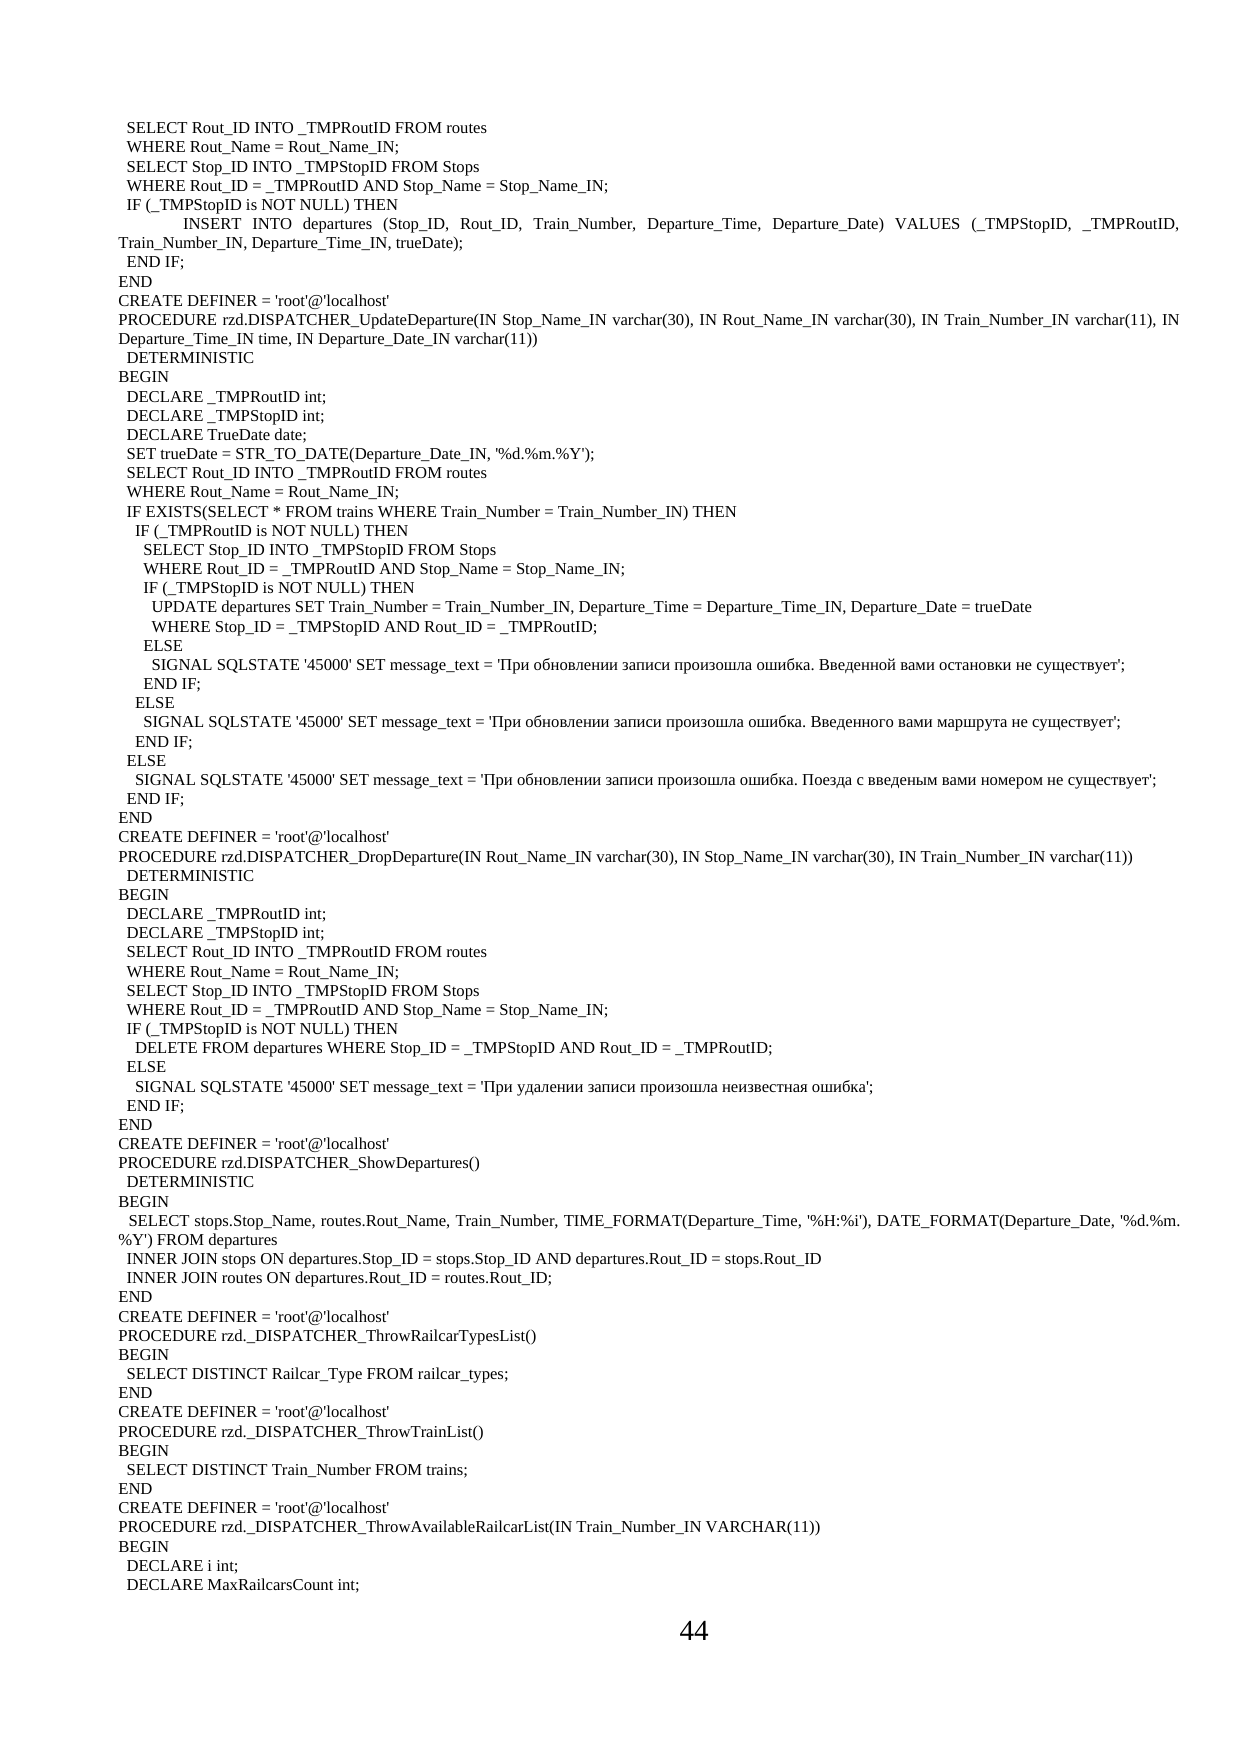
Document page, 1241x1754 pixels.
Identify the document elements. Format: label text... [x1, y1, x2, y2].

text SIGNAL SQLSTATE '45000' SET message_text = 'При обновлении записи произошла ошибка. Введенного вами маршрута не существует'; [118, 712, 1181, 731]
text INNER JOIN stops ON departures.Stop_ID = stops.Stop_ID AND departures.Rout_ID = stops.Rout_ID [118, 1249, 1181, 1268]
text DECLARE _TMPStopID int; [118, 406, 1181, 425]
text SELECT Stop_ID INTO _TMPStopID FROM Stops [118, 156, 1181, 176]
text BEGIN [118, 1536, 1181, 1556]
text DECLARE _TMPRoutID int; [118, 386, 1181, 406]
text BEGIN [118, 367, 1181, 386]
text WHERE Rout_Name = Rout_Name_IN; [118, 482, 1181, 501]
text BEGIN [118, 1191, 1181, 1211]
text CREATE DEFINER = 'root'@'localhost' [118, 1134, 1181, 1153]
text WHERE Rout_Name = Rout_Name_IN; [118, 137, 1181, 156]
text END IF; [118, 731, 1181, 751]
text SET trueDate = STR_TO_DATE(Departure_Date_IN, '%d.%m.%Y'); [118, 444, 1181, 463]
text WHERE Rout_ID = _TMPRoutID AND Stop_Name = Stop_Name_IN; [118, 1000, 1181, 1019]
text ELSE [118, 1057, 1181, 1076]
text DECLARE _TMPStopID int; [118, 923, 1181, 942]
text END [118, 271, 1181, 291]
text WHERE Rout_ID = _TMPRoutID AND Stop_Name = Stop_Name_IN; [118, 176, 1181, 195]
text WHERE Rout_Name = Rout_Name_IN; [118, 961, 1181, 981]
text END [118, 808, 1181, 827]
text CREATE DEFINER = 'root'@'localhost' [118, 1402, 1181, 1421]
text SIGNAL SQLSTATE '45000' SET message_text = 'При обновлении записи произошла ошибка. Введенной вами остановки не существует'; [118, 655, 1181, 674]
text BEGIN [118, 1441, 1181, 1460]
text PROCEDURE rzd.DISPATCHER_ShowDepartures() [118, 1153, 1181, 1172]
text CREATE DEFINER = 'root'@'localhost' [118, 827, 1181, 846]
text PROCEDURE rzd._DISPATCHER_ThrowTrainList() [118, 1421, 1181, 1441]
text INSERT INTO departures (Stop_ID, Rout_ID, Train_Number, Departure_Time, Departure_Date) VALUES (_TMPStopID, _TMPRoutID, Train_Number_IN, Departure_Time_IN, trueDate); [118, 214, 1181, 252]
text DETERMINISTIC [118, 1172, 1181, 1191]
text SELECT Stop_ID INTO _TMPStopID FROM Stops [118, 981, 1181, 1000]
text WHERE Stop_ID = _TMPStopID AND Rout_ID = _TMPRoutID; [118, 616, 1181, 636]
text CREATE DEFINER = 'root'@'localhost' [118, 291, 1181, 310]
text DECLARE i int; [118, 1556, 1181, 1575]
text END IF; [118, 252, 1181, 271]
text SELECT Rout_ID INTO _TMPRoutID FROM routes [118, 118, 1181, 137]
text CREATE DEFINER = 'root'@'localhost' [118, 1498, 1181, 1517]
text SIGNAL SQLSTATE '45000' SET message_text = 'При удалении записи произошла неизвестная ошибка'; [118, 1076, 1181, 1096]
text WHERE Rout_ID = _TMPRoutID AND Stop_Name = Stop_Name_IN; [118, 559, 1181, 578]
text END [118, 1479, 1181, 1498]
text ELSE [118, 693, 1181, 712]
text ELSE [118, 751, 1181, 770]
text END [118, 1115, 1181, 1134]
text END IF; [118, 674, 1181, 693]
text IF (_TMPStopID is NOT NULL) THEN [118, 578, 1181, 597]
text SELECT stops.Stop_Name, routes.Rout_Name, Train_Number, TIME_FORMAT(Departure_Time, '%H:%i'), DATE_FORMAT(Departure_Date, '%d.%m.%Y') FROM departures [118, 1211, 1181, 1249]
text ELSE [118, 636, 1181, 655]
text IF (_TMPStopID is NOT NULL) THEN [118, 1019, 1181, 1038]
text SELECT DISTINCT Railcar_Type FROM railcar_types; [118, 1364, 1181, 1383]
text SELECT Rout_ID INTO _TMPRoutID FROM routes [118, 942, 1181, 961]
text SIGNAL SQLSTATE '45000' SET message_text = 'При обновлении записи произошла ошибка. Поезда с введеным вами номером не существует'; [118, 770, 1181, 789]
text IF (_TMPRoutID is NOT NULL) THEN [118, 521, 1181, 540]
text CREATE DEFINER = 'root'@'localhost' [118, 1306, 1181, 1326]
text INNER JOIN routes ON departures.Rout_ID = routes.Rout_ID; [118, 1268, 1181, 1287]
text PROCEDURE rzd.DISPATCHER_DropDeparture(IN Rout_Name_IN varchar(30), IN Stop_Name_IN varchar(30), IN Train_Number_IN varchar(11)) [118, 846, 1181, 866]
text SELECT DISTINCT Train_Number FROM trains; [118, 1460, 1181, 1479]
text IF EXISTS(SELECT * FROM trains WHERE Train_Number = Train_Number_IN) THEN [118, 501, 1181, 521]
text PROCEDURE rzd._DISPATCHER_ThrowAvailableRailcarList(IN Train_Number_IN VARCHAR(11)) [118, 1517, 1181, 1536]
text SELECT Stop_ID INTO _TMPStopID FROM Stops [118, 540, 1181, 559]
text PROCEDURE rzd._DISPATCHER_ThrowRailcarTypesList() [118, 1326, 1181, 1345]
text SELECT Rout_ID INTO _TMPRoutID FROM routes [118, 463, 1181, 482]
text END [118, 1287, 1181, 1306]
text UPDATE departures SET Train_Number = Train_Number_IN, Departure_Time = Departure_Time_IN, Departure_Date = trueDate [118, 597, 1181, 616]
text DECLARE MaxRailcarsCount int; [118, 1575, 1181, 1594]
text END IF; [118, 1096, 1181, 1115]
text DETERMINISTIC [118, 348, 1181, 367]
text END [118, 1383, 1181, 1402]
text END IF; [118, 789, 1181, 808]
text DECLARE TrueDate date; [118, 425, 1181, 444]
text DELETE FROM departures WHERE Stop_ID = _TMPStopID AND Rout_ID = _TMPRoutID; [118, 1038, 1181, 1057]
text PROCEDURE rzd.DISPATCHER_UpdateDeparture(IN Stop_Name_IN varchar(30), IN Rout_Name_IN varchar(30), IN Train_Number_IN varchar(11), IN Departure_Time_IN time, IN Departure_Date_IN varchar(11)) [118, 310, 1181, 348]
text IF (_TMPStopID is NOT NULL) THEN [118, 195, 1181, 214]
text BEGIN [118, 1345, 1181, 1364]
text DETERMINISTIC [118, 866, 1181, 885]
text BEGIN [118, 885, 1181, 904]
text DECLARE _TMPRoutID int; [118, 904, 1181, 923]
